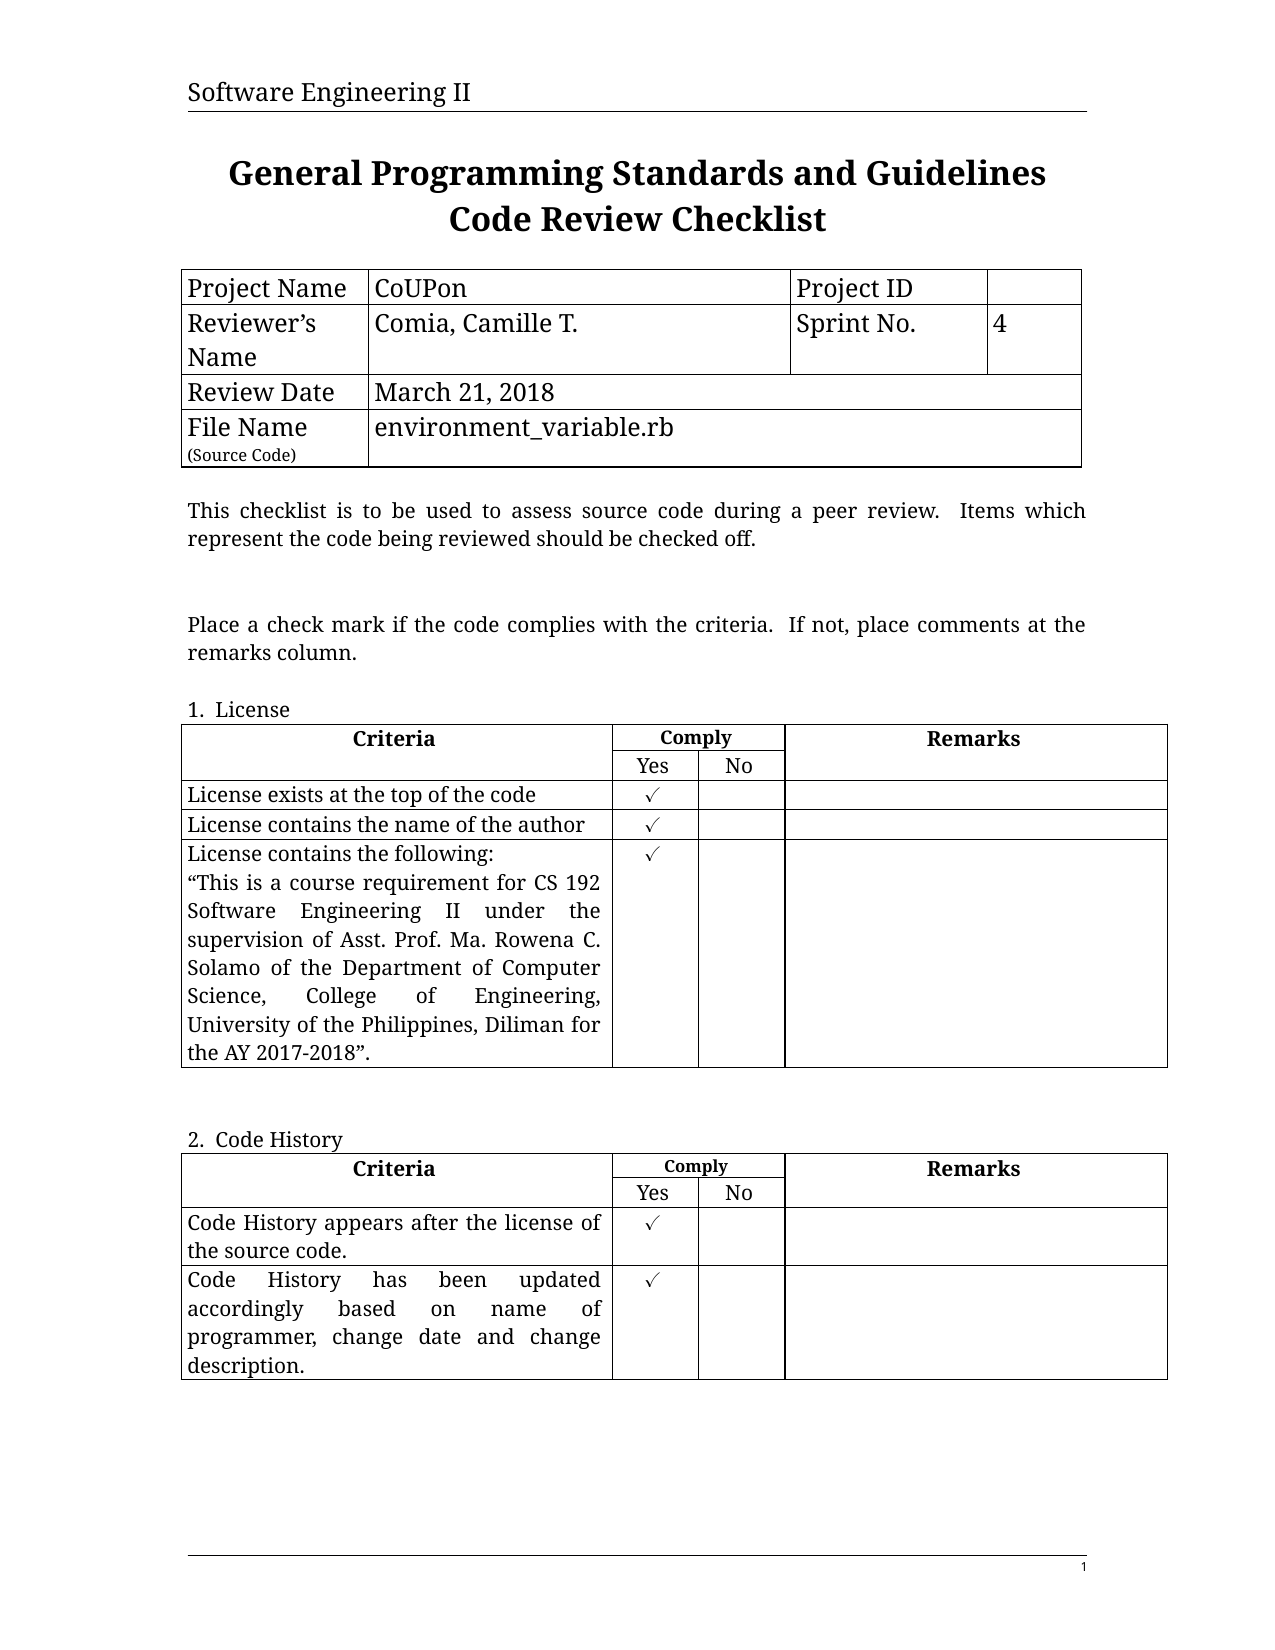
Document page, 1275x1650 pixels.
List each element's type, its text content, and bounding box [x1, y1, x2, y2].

table_cell [786, 840, 1167, 1067]
table_cell Code History has been updated accordingly based on name of programmer, change date and change description. [182, 1266, 612, 1379]
table_cell [699, 781, 784, 809]
table_cell environment_variable.rb [369, 410, 1081, 466]
table_cell License exists at the top of the code [182, 781, 612, 809]
table_cell Reviewer’s Name [182, 305, 368, 373]
table_cell [786, 1266, 1167, 1379]
table_cell Yes [613, 1178, 698, 1207]
table_cell ✓ [613, 810, 698, 838]
table_header Project Name [182, 270, 368, 304]
table_header Remarks [786, 1154, 1167, 1207]
table_cell No [699, 1178, 784, 1207]
table_cell March 21, 2018 [369, 375, 1081, 409]
table_header Project ID [791, 270, 987, 304]
table_cell ✓ [613, 840, 698, 1067]
table_header Remarks [786, 725, 1167, 779]
table_cell ✓ [613, 1208, 698, 1264]
table_header Comply [613, 1154, 784, 1177]
table_header Comply [613, 725, 784, 750]
table_header [988, 270, 1081, 304]
table_cell License contains the name of the author [182, 810, 612, 838]
table_cell [699, 840, 784, 1067]
table_header Criteria [182, 1154, 612, 1207]
table_cell [699, 810, 784, 838]
text This checklist is to be used to assess source code during a peer review. Items which represent the code being reviewed should be checked off. [187, 496, 1087, 553]
table_header CoUPon [369, 270, 790, 304]
table_cell License contains the following: “This is a course requirement for CS 192 Software Engineering II under the supervision of Asst. Prof. Ma. Rowena C. Solamo of the Department of Computer Science, College of Engineering, University of the Philippines, Diliman for the AY 2017-2018”. [182, 840, 612, 1067]
table_cell No [699, 751, 784, 779]
table_cell [786, 810, 1167, 838]
text 2. Code History [187, 1125, 1087, 1153]
table_cell Sprint No. [791, 305, 987, 373]
table_cell Code History appears after the license of the source code. [182, 1208, 612, 1264]
table_cell File Name (Source Code) [182, 410, 368, 466]
text Place a check mark if the code complies with the criteria. If not, place comments at the remarks column. [187, 610, 1087, 667]
table_cell [786, 781, 1167, 809]
table_cell ✓ [613, 781, 698, 809]
table_cell Review Date [182, 375, 368, 409]
table_cell Yes [613, 751, 698, 779]
text 1. License [187, 695, 1087, 723]
text General Programming Standards and Guidelines Code Review Checklist [187, 150, 1087, 241]
table_cell ✓ [613, 1266, 698, 1379]
table_cell [786, 1208, 1167, 1264]
table_header Criteria [182, 725, 612, 779]
table_cell [699, 1208, 784, 1264]
table_cell 4 [988, 305, 1081, 373]
table_cell Comia, Camille T. [369, 305, 790, 373]
table_cell [699, 1266, 784, 1379]
